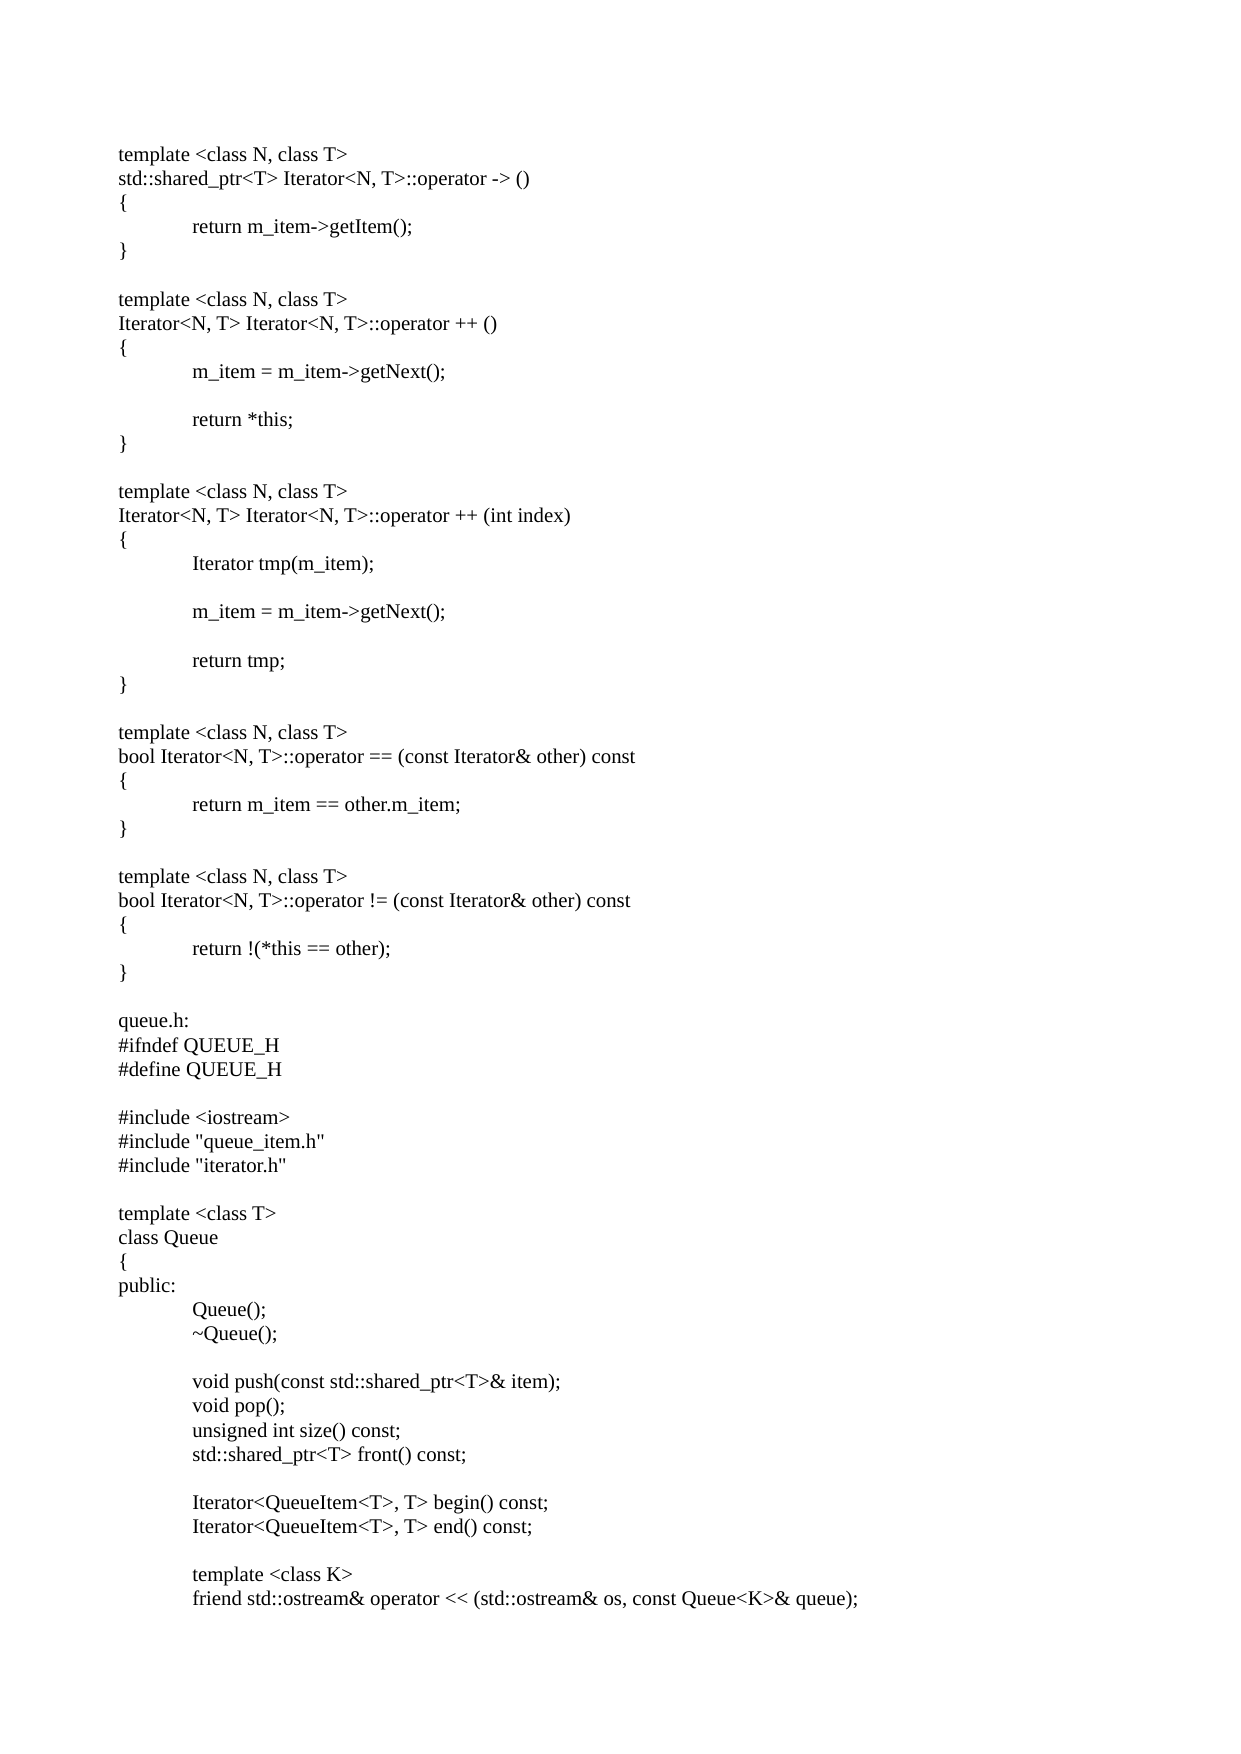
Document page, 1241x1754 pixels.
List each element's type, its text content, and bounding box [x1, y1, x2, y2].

list void push(const std::shared_ptr<T>& item); [118, 1369, 1122, 1393]
list return *this; [118, 407, 1122, 431]
list { [118, 912, 1122, 936]
list queue.h: [118, 1008, 1122, 1032]
list std::shared_ptr<T> front() const; [118, 1442, 1122, 1466]
list } [118, 960, 1122, 984]
list template <class N, class T> [118, 142, 1122, 166]
list { [118, 190, 1122, 214]
list m_item = m_item->getNext(); [118, 359, 1122, 383]
list } [118, 672, 1122, 696]
list return !(*this == other); [118, 936, 1122, 960]
list public: [118, 1273, 1122, 1297]
list void pop(); [118, 1393, 1122, 1417]
list { [118, 1249, 1122, 1273]
list Iterator<N, T> Iterator<N, T>::operator ++ (int index) [118, 503, 1122, 527]
list unsigned int size() const; [118, 1417, 1122, 1442]
list Iterator tmp(m_item); [118, 551, 1122, 575]
list return tmp; [118, 647, 1122, 672]
list #define QUEUE_H [118, 1057, 1122, 1081]
list std::shared_ptr<T> Iterator<N, T>::operator -> () [118, 166, 1122, 190]
list template <class N, class T> [118, 864, 1122, 888]
list template <class N, class T> [118, 287, 1122, 311]
list template <class N, class T> [118, 479, 1122, 503]
list #include "iterator.h" [118, 1153, 1122, 1177]
list bool Iterator<N, T>::operator != (const Iterator& other) const [118, 888, 1122, 912]
list Iterator<N, T> Iterator<N, T>::operator ++ () [118, 311, 1122, 335]
list } [118, 816, 1122, 840]
list } [118, 431, 1122, 455]
list template <class T> [118, 1201, 1122, 1225]
list #ifndef QUEUE_H [118, 1032, 1122, 1057]
list { [118, 527, 1122, 551]
list return m_item->getItem(); [118, 214, 1122, 238]
list bool Iterator<N, T>::operator == (const Iterator& other) const [118, 744, 1122, 768]
list #include <iostream> [118, 1105, 1122, 1129]
list ~Queue(); [118, 1321, 1122, 1345]
list { [118, 768, 1122, 792]
list #include "queue_item.h" [118, 1129, 1122, 1153]
list { [118, 335, 1122, 359]
list Queue(); [118, 1297, 1122, 1321]
list template <class N, class T> [118, 720, 1122, 744]
list template <class K> [118, 1562, 1122, 1586]
list class Queue [118, 1225, 1122, 1249]
list m_item = m_item->getNext(); [118, 599, 1122, 623]
list friend std::ostream& operator << (std::ostream& os, const Queue<K>& queue); [118, 1586, 1122, 1610]
list Iterator<QueueItem<T>, T> end() const; [118, 1514, 1122, 1538]
list } [118, 238, 1122, 262]
list return m_item == other.m_item; [118, 792, 1122, 816]
list Iterator<QueueItem<T>, T> begin() const; [118, 1490, 1122, 1514]
